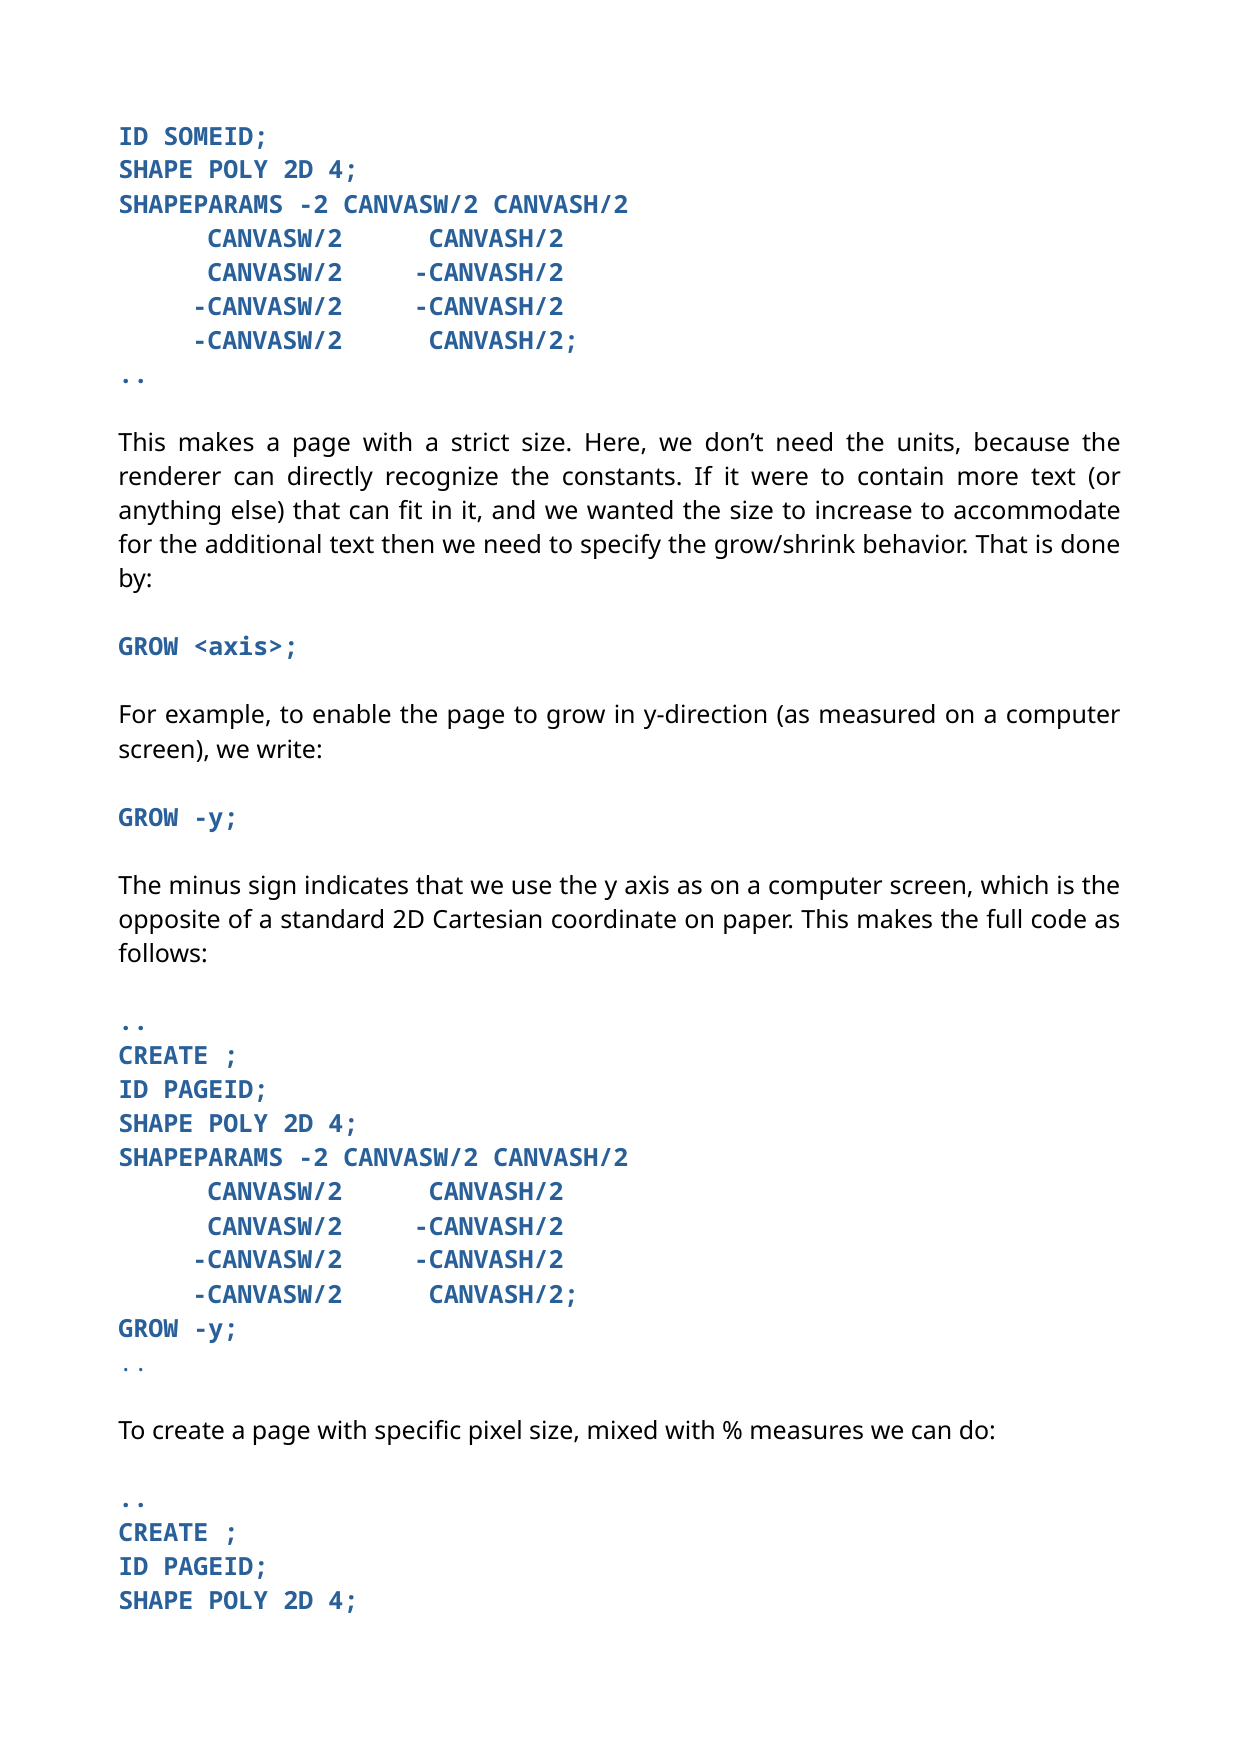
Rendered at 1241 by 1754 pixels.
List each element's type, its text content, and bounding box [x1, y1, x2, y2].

text -CANVASW/2 CANVASH/2; [118, 1276, 1122, 1310]
text GROW -y; [118, 1310, 1122, 1344]
text .. [118, 1344, 1122, 1378]
text CREATE ; [118, 1038, 1122, 1072]
text For example, to enable the page to grow in y-direction (as measured on a computer screen), we write: [118, 697, 1122, 765]
text ID PAGEID; [118, 1549, 1122, 1583]
text To create a page with specific pixel size, mixed with % measures we can do: [118, 1412, 1122, 1447]
text SHAPEPARAMS -2 CANVASW/2 CANVASH/2 [118, 186, 1122, 220]
text GROW <axis>; [118, 629, 1122, 663]
text .. [118, 357, 1122, 391]
text This makes a page with a strict size. Here, we don’t need the units, because the renderer can directly recognize the constants. If it were to contain more text (or anything else) that can fit in it, and we wanted the size to increase to accommodate for the additional text then we need to specify the grow/shrink behavior. That is done by: [118, 425, 1122, 595]
text ID PAGEID; [118, 1072, 1122, 1106]
text -CANVASW/2 -CANVASH/2 [118, 1242, 1122, 1276]
text CANVASW/2 -CANVASH/2 [118, 254, 1122, 288]
text .. [118, 1004, 1122, 1038]
text CANVASW/2 CANVASH/2 [118, 1174, 1122, 1208]
text SHAPE POLY 2D 4; [118, 152, 1122, 186]
text CANVASW/2 -CANVASH/2 [118, 1208, 1122, 1242]
text CREATE ; [118, 1515, 1122, 1549]
text SHAPEPARAMS -2 CANVASW/2 CANVASH/2 [118, 1140, 1122, 1174]
text The minus sign indicates that we use the y axis as on a computer screen, which is the opposite of a standard 2D Cartesian coordinate on paper. This makes the full code as follows: [118, 867, 1122, 970]
text .. [118, 1481, 1122, 1515]
text GROW -y; [118, 799, 1122, 833]
text -CANVASW/2 -CANVASH/2 [118, 288, 1122, 322]
text SHAPE POLY 2D 4; [118, 1106, 1122, 1140]
text CANVASW/2 CANVASH/2 [118, 220, 1122, 254]
text ID SOMEID; [118, 118, 1122, 152]
text -CANVASW/2 CANVASH/2; [118, 322, 1122, 357]
text SHAPE POLY 2D 4; [118, 1583, 1122, 1617]
